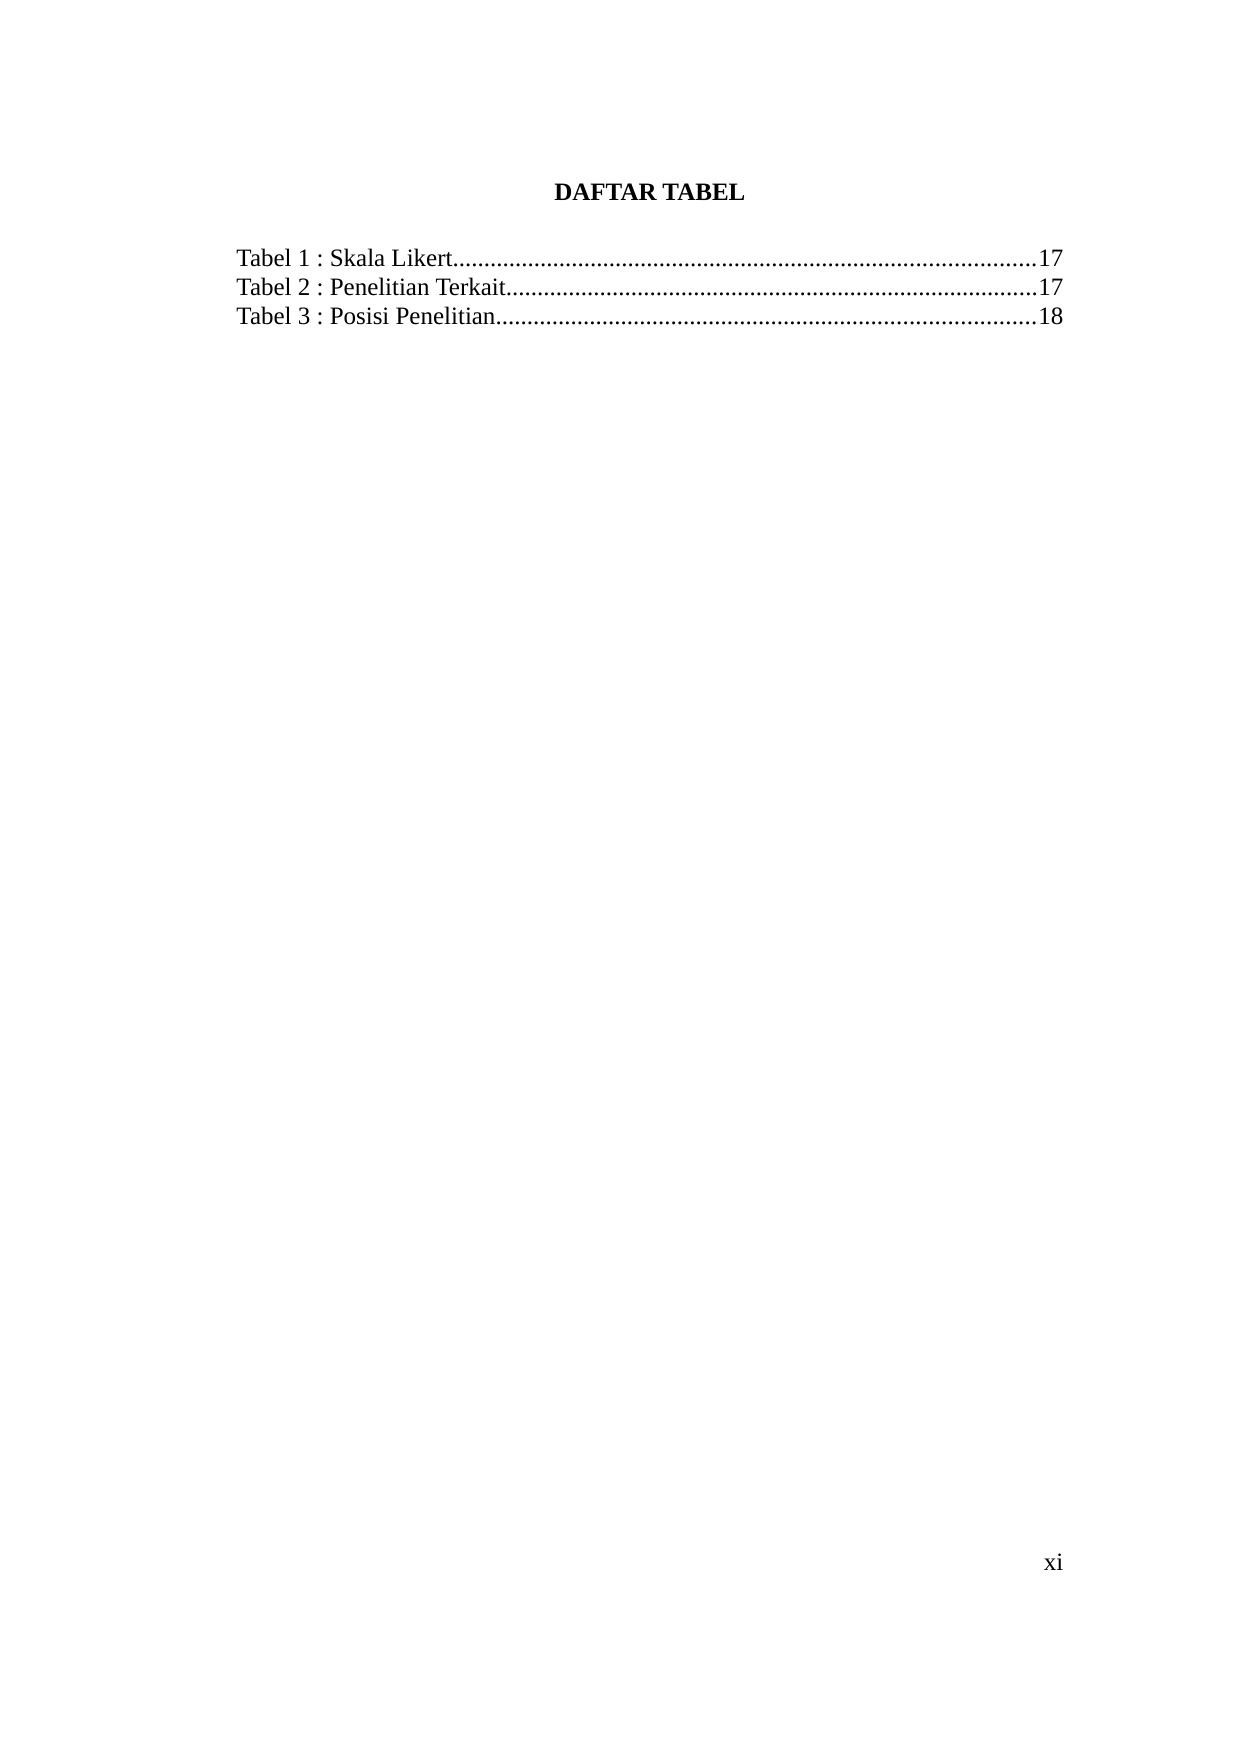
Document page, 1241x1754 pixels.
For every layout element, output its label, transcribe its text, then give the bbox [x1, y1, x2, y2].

text Tabel 1 : Skala Likert 17 [236, 243, 1063, 272]
text Tabel 3 : Posisi Penelitian 18 [236, 301, 1063, 329]
text Tabel 2 : Penelitian Terkait 17 [236, 272, 1063, 301]
subtitle DAFTAR TABEL [236, 177, 1063, 243]
